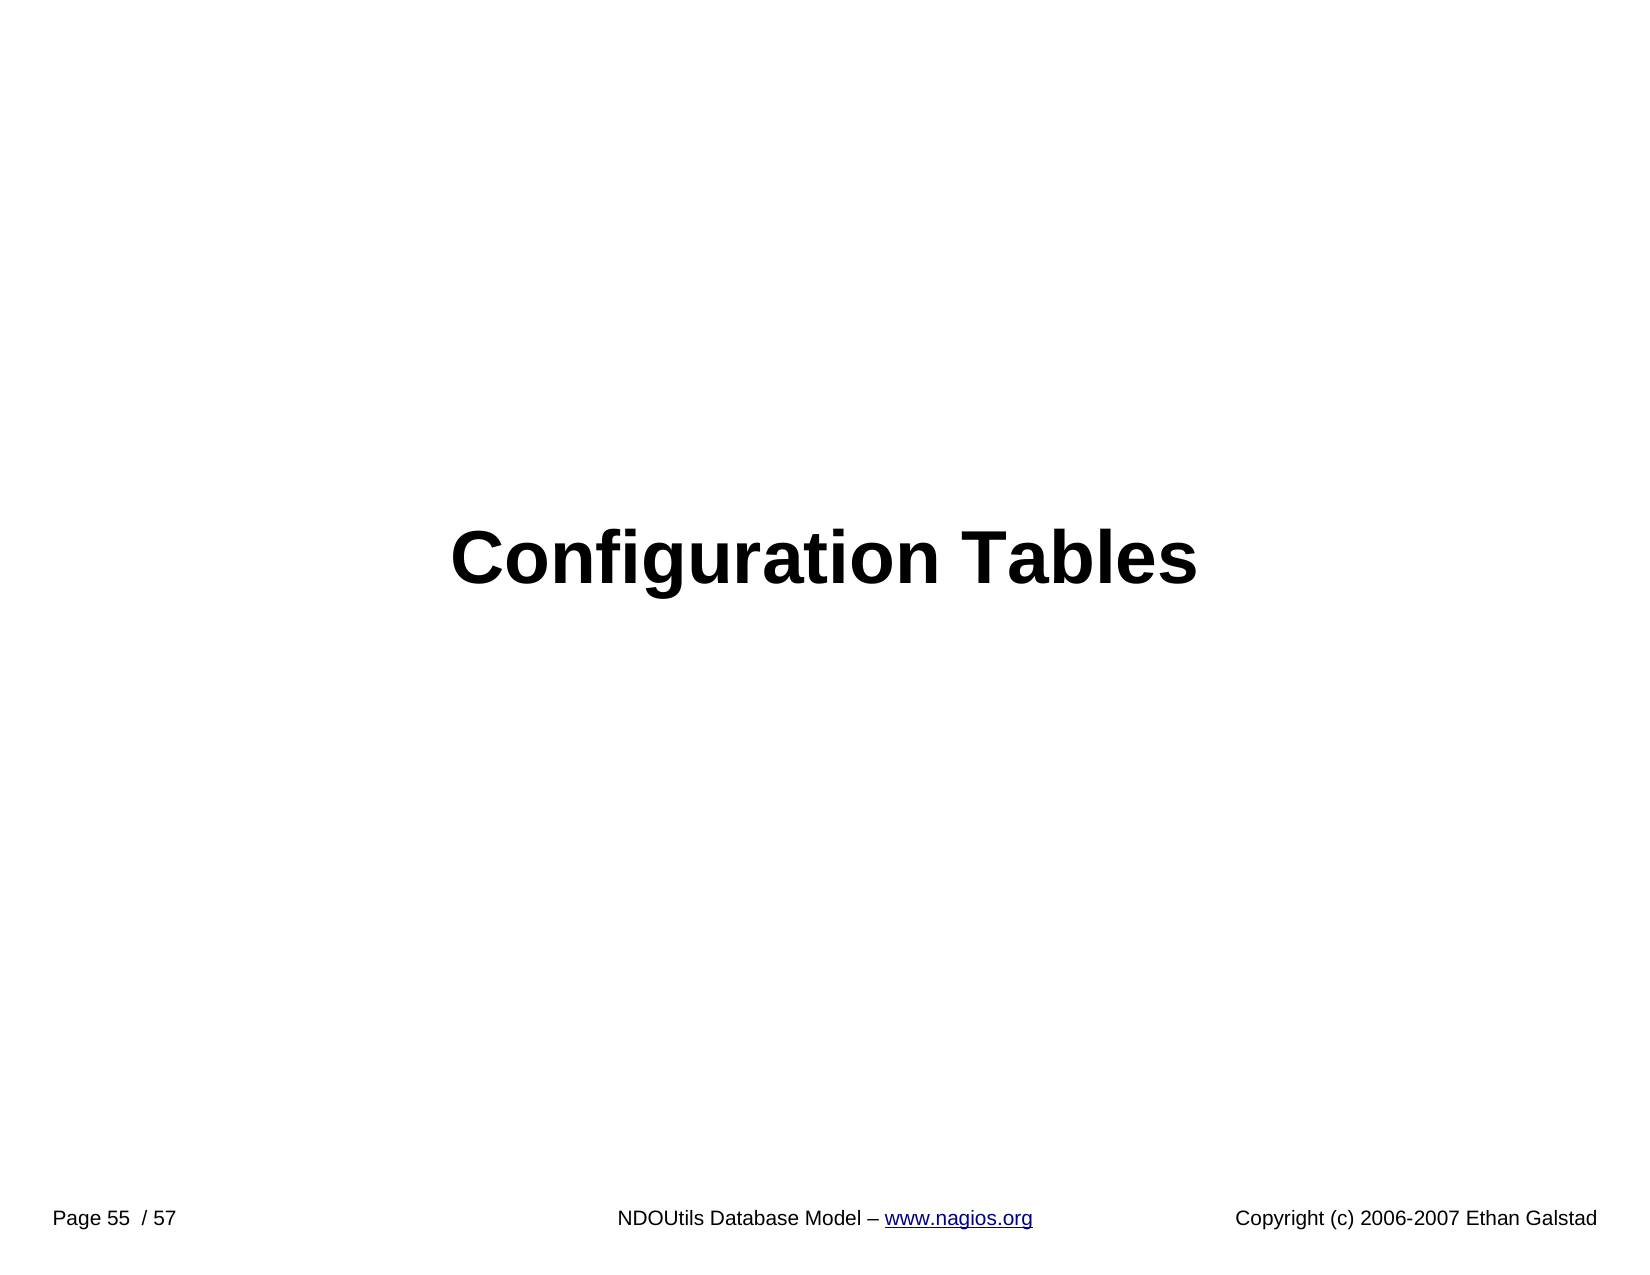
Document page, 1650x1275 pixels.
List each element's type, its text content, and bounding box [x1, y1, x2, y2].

text Configuration Tables [52, 516, 1597, 599]
